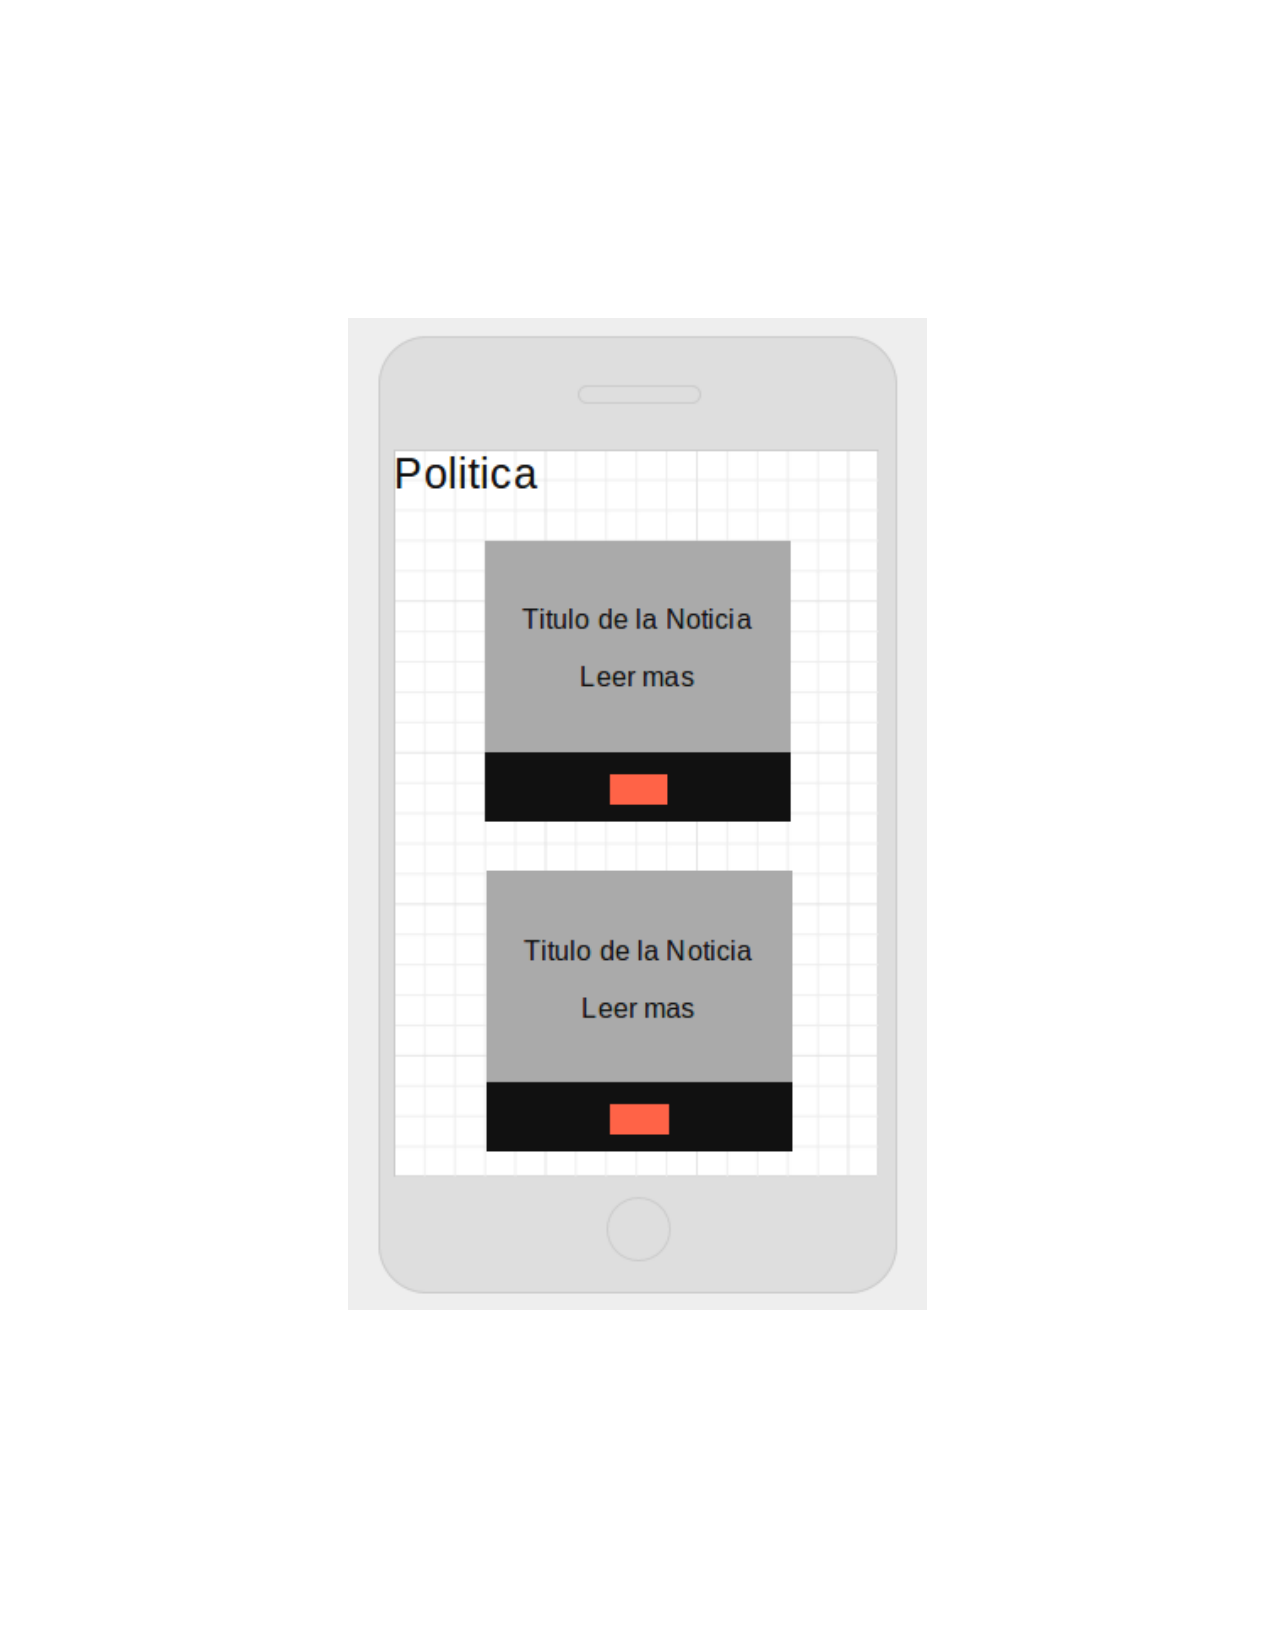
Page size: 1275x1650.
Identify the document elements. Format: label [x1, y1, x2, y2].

picture [379, 318, 927, 1310]
